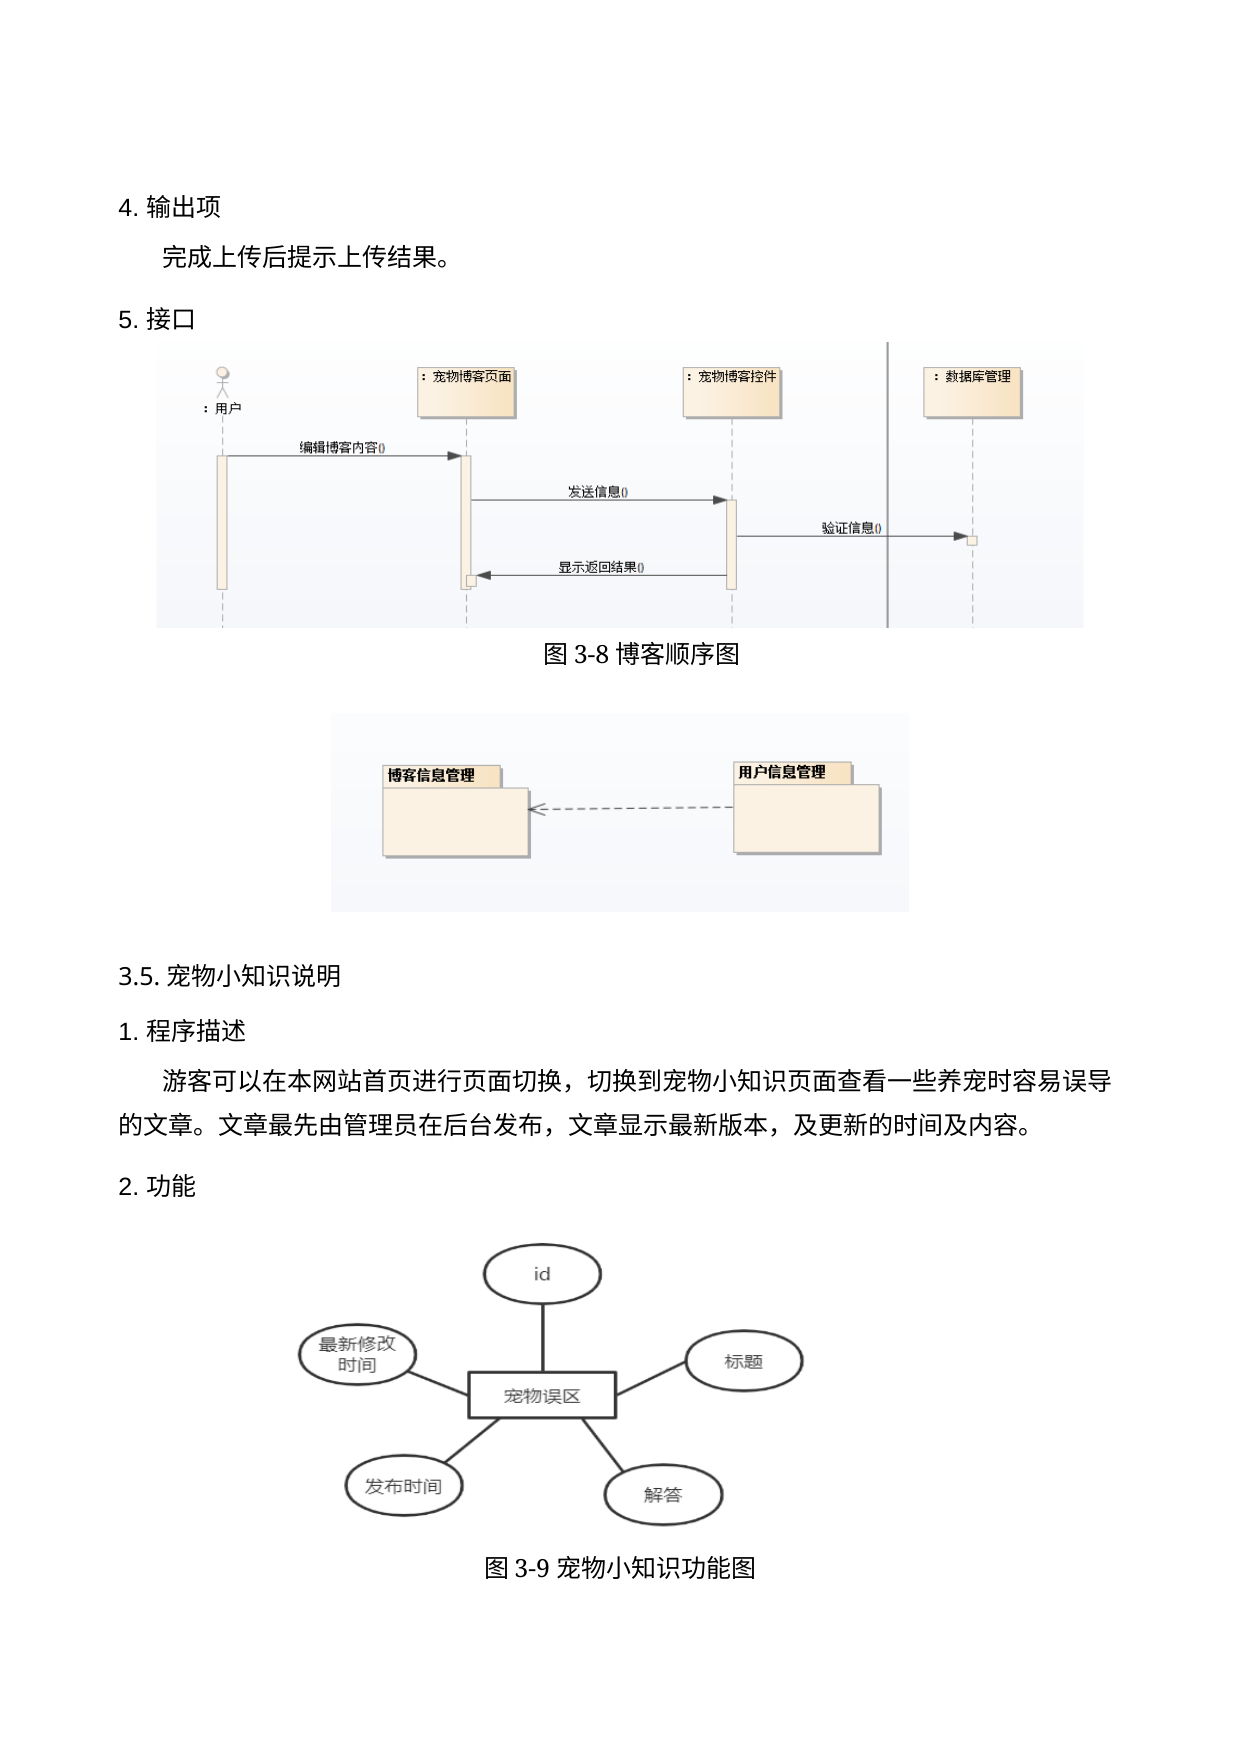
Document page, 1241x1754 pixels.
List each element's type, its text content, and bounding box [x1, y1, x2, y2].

subtitle 程序描述 [118, 1012, 1122, 1048]
text 图3-8 博客顺序图 [118, 349, 1122, 671]
subtitle 宠物小知识说明 [118, 957, 1122, 993]
subtitle 接口 [118, 299, 1122, 335]
subtitle 功能 [118, 1167, 1122, 1203]
text 游客可以在本网站首页进行页面切换，切换到宠物小知识页面查看一些养宠时容易误导的文章。文章最先由管理员在后台发布，文章显示最新版本，及更新的时间及内容。 [118, 1062, 1122, 1141]
text 图3-9 宠物小知识功能图 [118, 1217, 1122, 1584]
subtitle 输出项 [118, 188, 1122, 224]
text 完成上传后提示上传结果。 [118, 237, 1122, 274]
